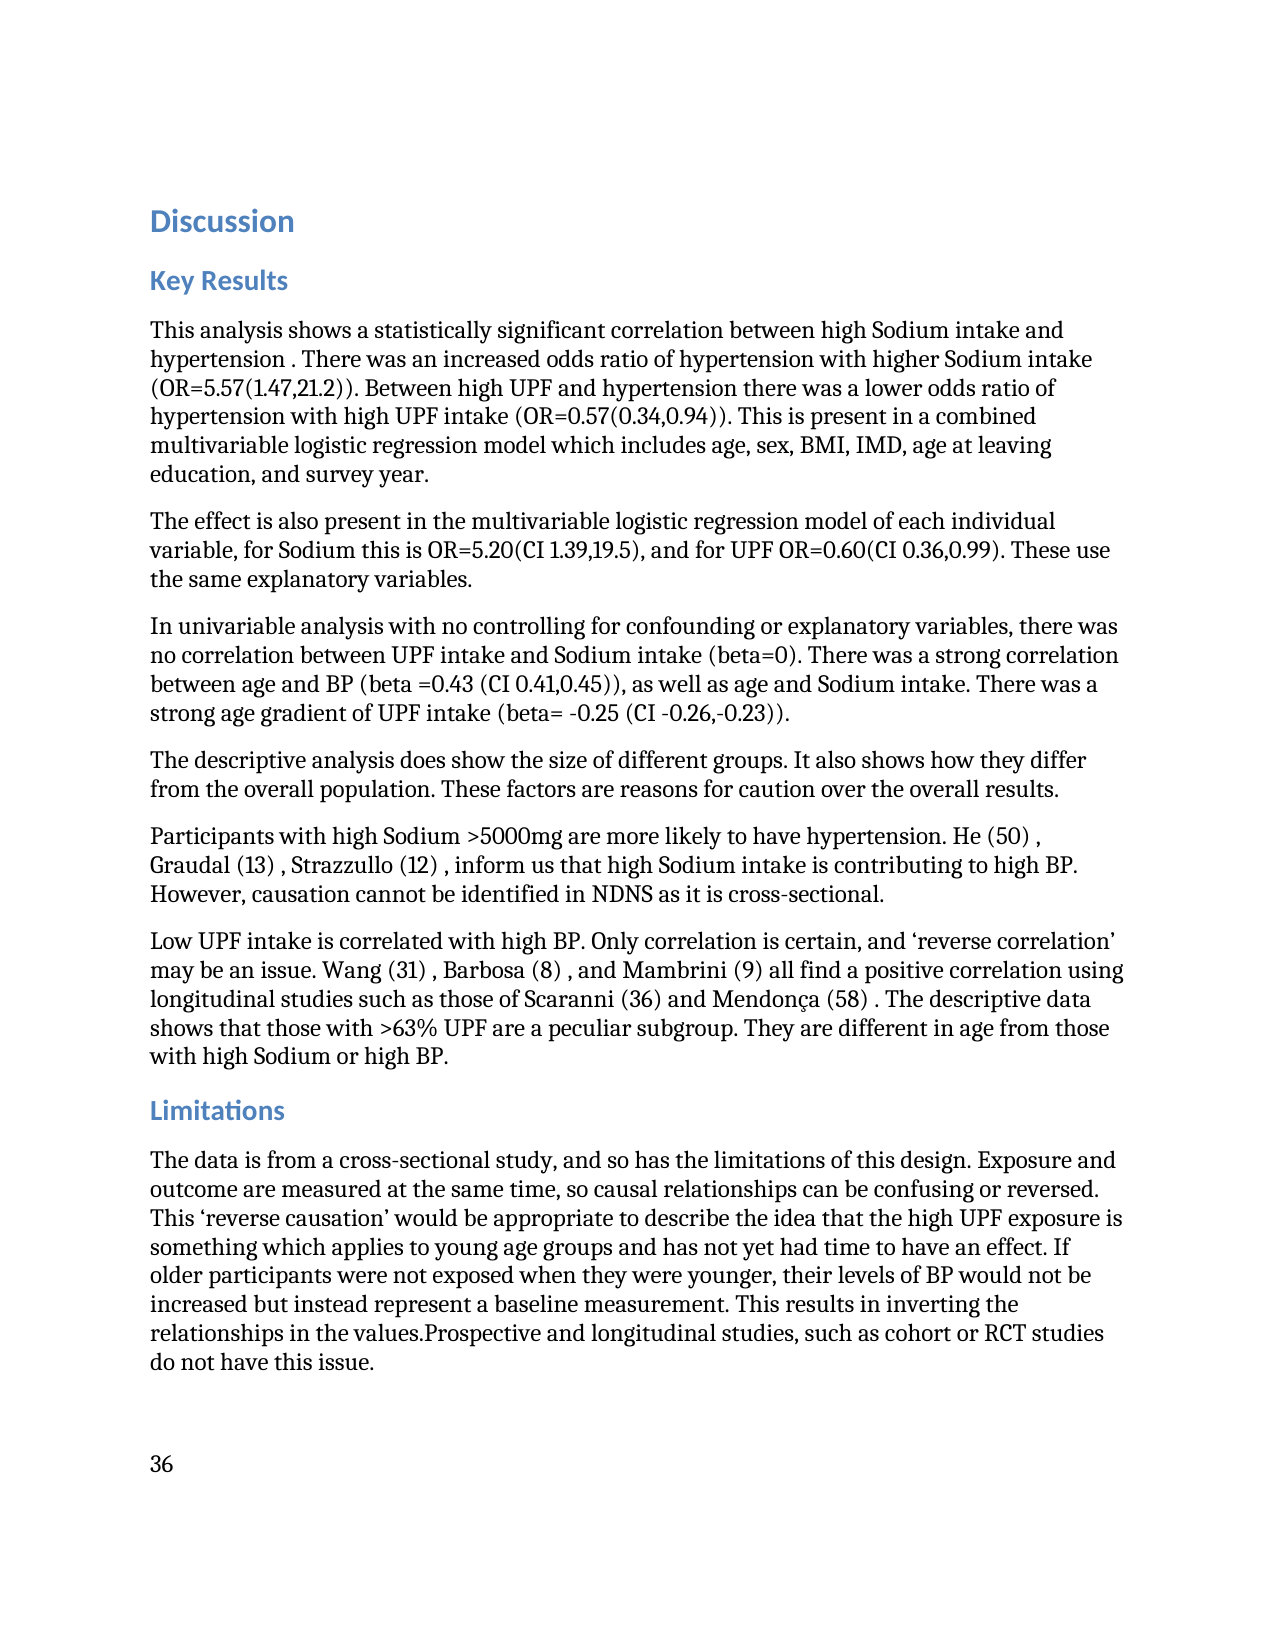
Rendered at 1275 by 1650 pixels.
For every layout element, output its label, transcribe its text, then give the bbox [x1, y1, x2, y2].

text In univariable analysis with no controlling for confounding or explanatory variables, there was no correlation between UPF intake and Sodium intake (beta=0). There was a strong correlation between age and BP (beta =0.43 (CI 0.41,0.45)), as well as age and Sodium intake. There was a strong age gradient of UPF intake (beta= -0.25 (CI -0.26,-0.23)). [150, 612, 1125, 727]
subtitle Limitations [150, 1092, 1125, 1127]
subtitle Key Results [150, 262, 1125, 297]
text The data is from a cross-sectional study, and so has the limitations of this design. Exposure and outcome are measured at the same time, so causal relationships can be confusing or reversed. This ‘reverse causation’ would be appropriate to describe the idea that the high UPF exposure is something which applies to young age groups and has not yet had time to have an effect. If older participants were not exposed when they were younger, their levels of BP would not be increased but instead represent a baseline measurement. This results in inverting the relationships in the values.Prospective and longitudinal studies, such as cohort or RCT studies do not have this issue. [150, 1146, 1125, 1376]
text This analysis shows a statistically significant correlation between high Sodium intake and hypertension . There was an increased odds ratio of hypertension with higher Sodium intake (OR=5.57(1.47,21.2)). Between high UPF and hypertension there was a lower odds ratio of hypertension with high UPF intake (OR=0.57(0.34,0.94)). This is present in a combined multivariable logistic regression model which includes age, sex, BMI, IMD, age at leaving education, and survey year. [150, 316, 1125, 488]
text Participants with high Sodium >5000mg are more likely to have hypertension. He (50) , Graudal (13) , Strazzullo (12) , inform us that high Sodium intake is contributing to high BP. However, causation cannot be identified in NDNS as it is cross-sectional. [150, 822, 1125, 908]
subtitle Discussion [150, 200, 1125, 241]
text The descriptive analysis does show the size of different groups. It also shows how they differ from the overall population. These factors are reasons for caution over the overall results. [150, 746, 1125, 803]
text The effect is also present in the multivariable logistic regression model of each individual variable, for Sodium this is OR=5.20(CI 1.39,19.5), and for UPF OR=0.60(CI 0.36,0.99). These use the same explanatory variables. [150, 507, 1125, 593]
text Low UPF intake is correlated with high BP. Only correlation is certain, and ‘reverse correlation’ may be an issue. Wang (31) , Barbosa (8) , and Mambrini (9) all find a positive correlation using longitudinal studies such as those of Scaranni (36) and Mendonça (58) . The descriptive data shows that those with >63% UPF are a peculiar subgroup. They are different in age from those with high Sodium or high BP. [150, 927, 1125, 1071]
